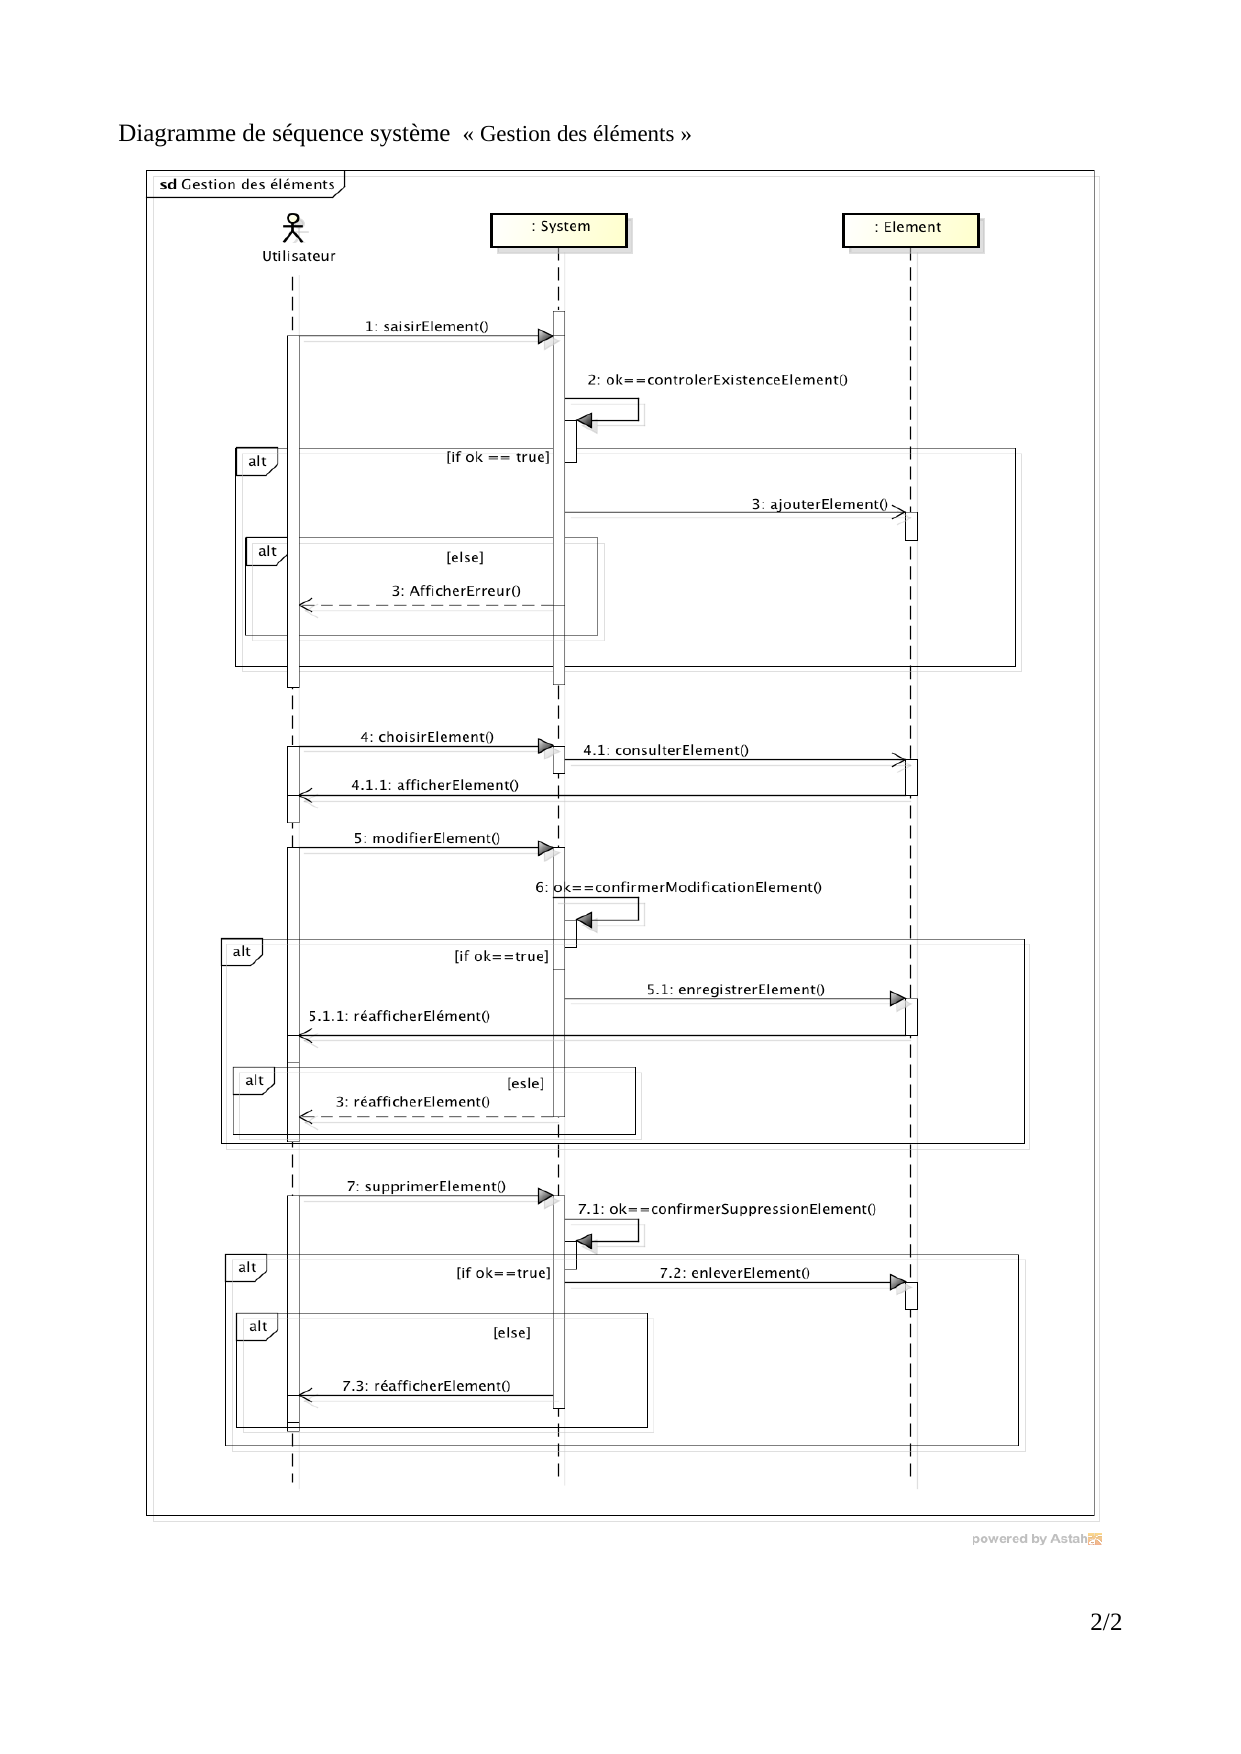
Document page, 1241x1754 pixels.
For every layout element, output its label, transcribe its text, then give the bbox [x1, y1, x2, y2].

text Diagramme de séquence système « Gestion des éléments » [118, 118, 1122, 147]
picture [134, 159, 1106, 1549]
